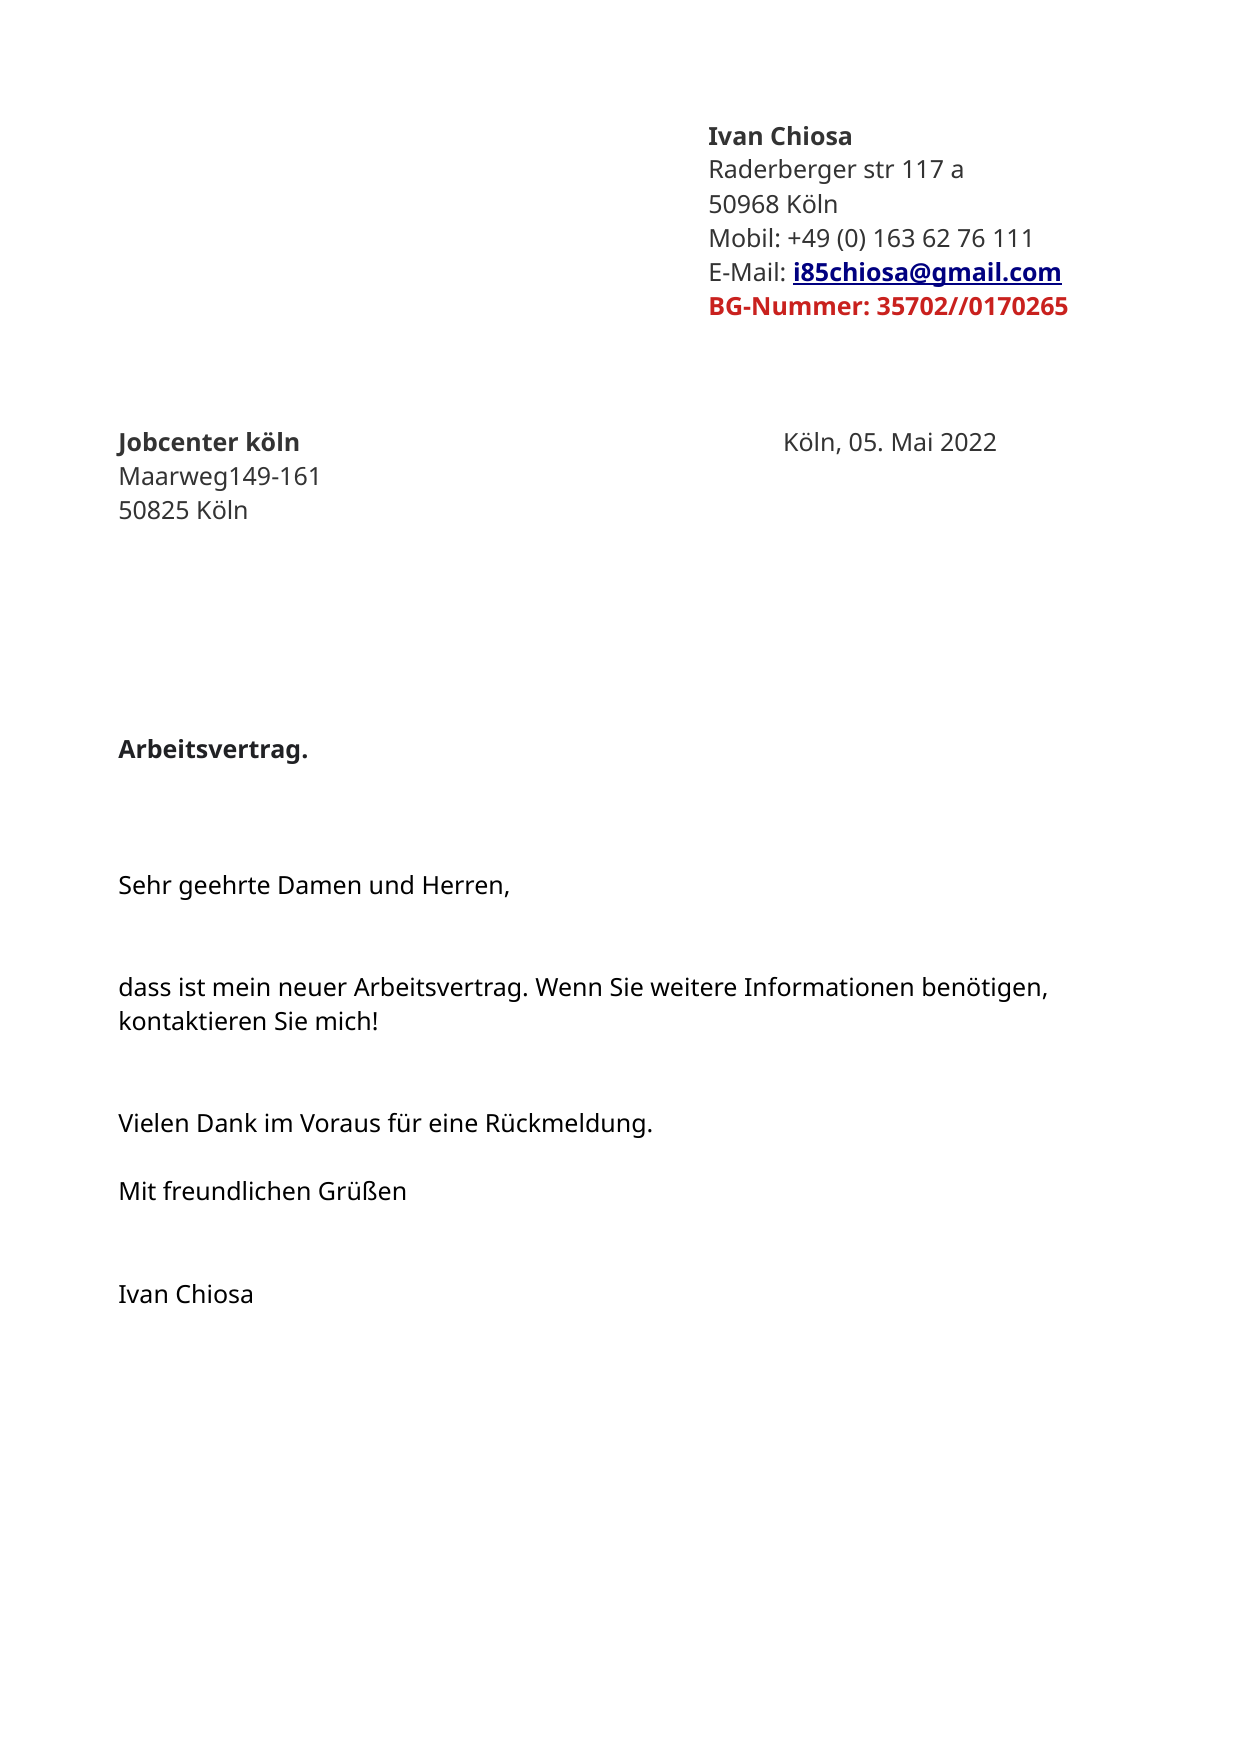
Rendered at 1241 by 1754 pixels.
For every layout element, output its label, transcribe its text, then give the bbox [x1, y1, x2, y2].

text Mobil: +49 (0) 163 62 76 111 [634, 220, 1122, 254]
text Sehr geehrte Damen und Herren, [118, 867, 1122, 902]
text Mit freundlichen Grüßen [118, 1174, 1122, 1208]
text Raderberger str 117 a [694, 152, 1122, 186]
text Ivan Chiosa [634, 118, 1122, 152]
text dass ist mein neuer Arbeitsvertrag. Wenn Sie weitere Informationen benötigen, kontaktieren Sie mich! [118, 970, 1122, 1038]
text Jobcenter köln Köln, 05. Mai 2022 Maarweg149-161 [118, 425, 1122, 493]
text Ivan Chiosa [118, 1276, 1122, 1310]
text E-Mail: i85chiosa@gmail.com [634, 254, 1122, 288]
text 50825 Köln [118, 493, 1122, 527]
text Vielen Dank im Voraus für eine Rückmeldung. [118, 1106, 1122, 1140]
text BG-Nummer: 35702//0170265 [634, 288, 1122, 322]
text Arbeitsvertrag. [118, 731, 1122, 765]
text 50968 Köln [634, 186, 1122, 220]
